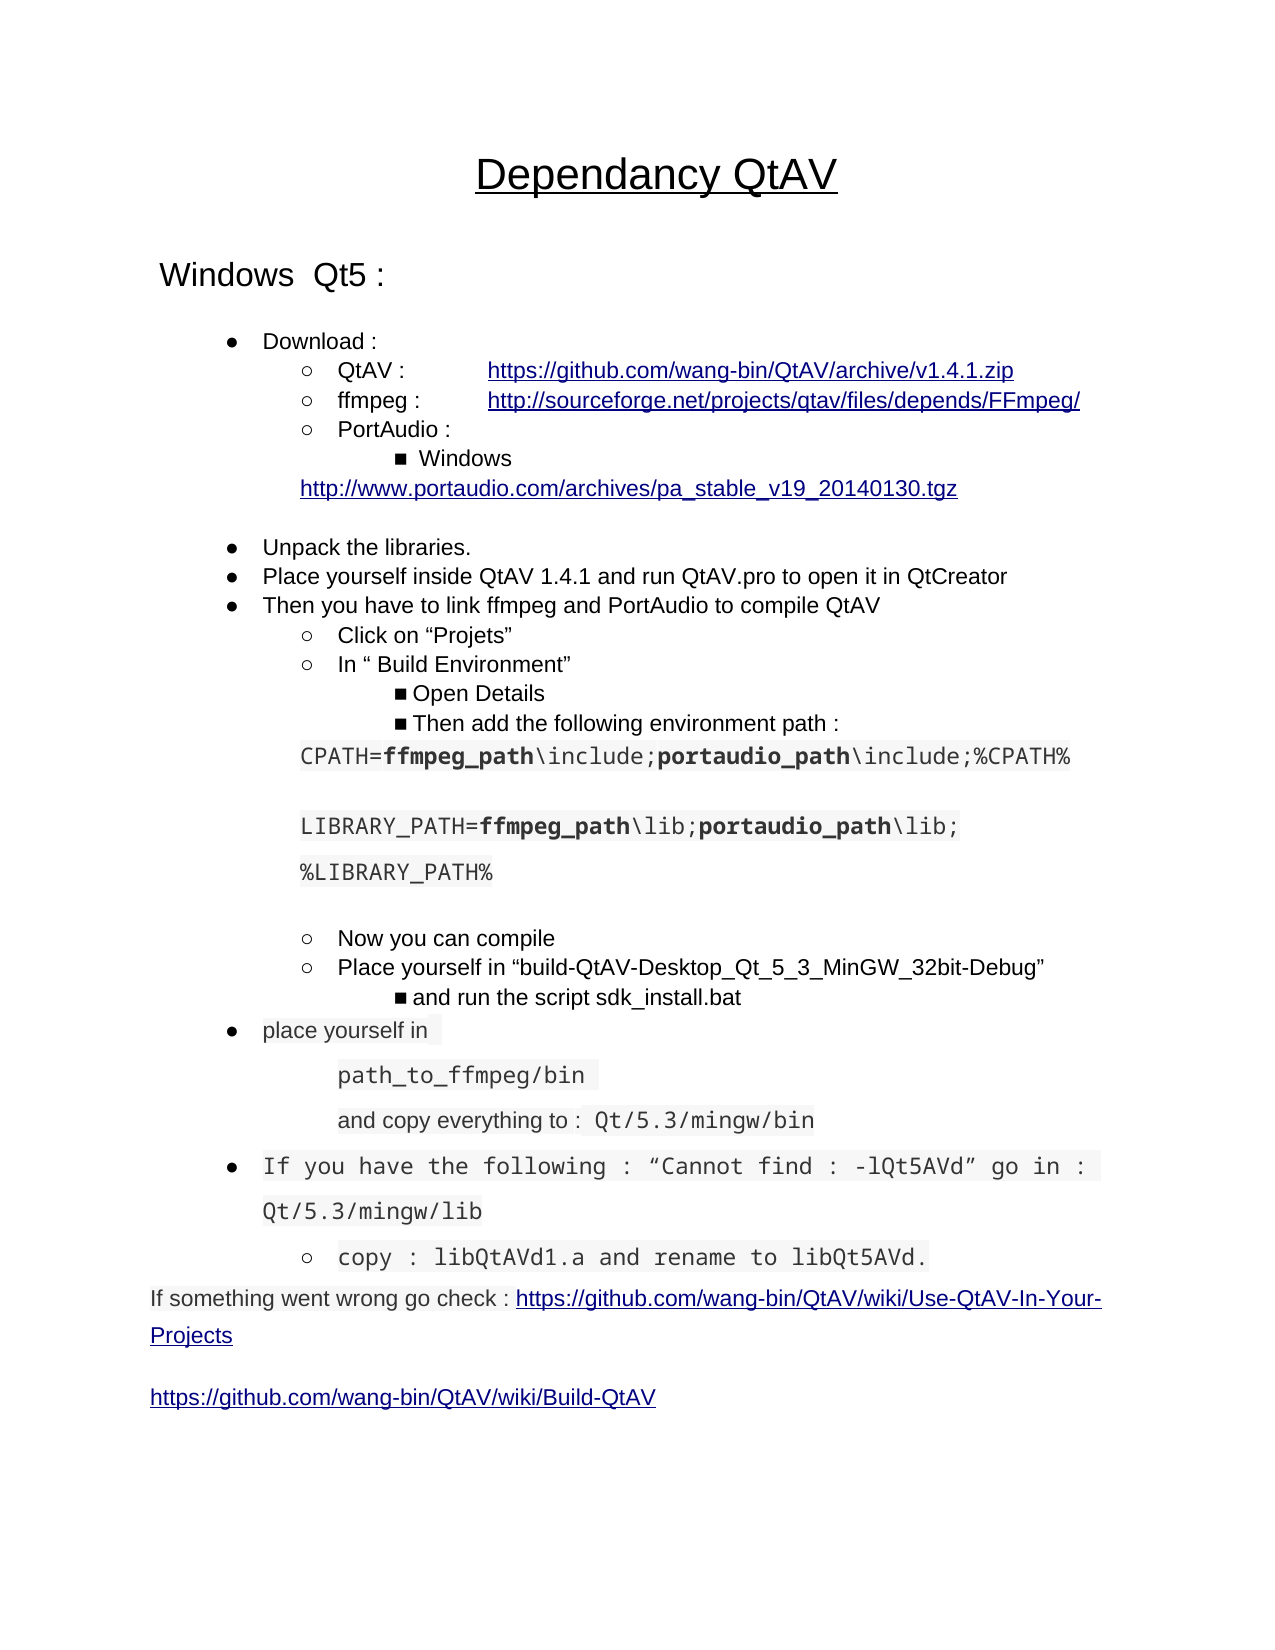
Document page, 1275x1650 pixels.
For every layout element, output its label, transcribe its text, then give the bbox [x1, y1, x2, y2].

list and copy everything to : Qt/5.3/mingw/bin [300, 1104, 1125, 1136]
list Windows [394, 446, 1125, 472]
text http://www.portaudio.com/archives/pa_stable_v19_20140130.tgz [300, 475, 1125, 501]
list Then add the following environment path : [394, 710, 1125, 736]
list Open Details [394, 681, 1125, 707]
list If you have the following : “Cannot find : -lQt5AVd” go in : Qt/5.3/mingw/lib [225, 1150, 1125, 1226]
list Place yourself in “build-QtAV-Desktop_Qt_5_3_MinGW_32bit-Debug” [300, 955, 1125, 981]
subtitle Windows Qt5 : [150, 256, 1125, 294]
list Then you have to link ffmpeg and PortAudio to compile QtAV [225, 593, 1125, 618]
list QtAV : https://github.com/wang-bin/QtAV/archive/v1.4.1.zip [300, 358, 1125, 383]
text If something went wrong go check : https://github.com/wang-bin/QtAV/wiki/Use-QtAV-In-Your-Projects [150, 1286, 1125, 1348]
list Download : [225, 328, 1125, 354]
text CPATH=ffmpeg_path\include;portaudio_path\include;%CPATH% [300, 740, 1125, 771]
text https://github.com/wang-bin/QtAV/wiki/Build-QtAV [150, 1385, 1125, 1411]
list PortAudio : [300, 417, 1125, 442]
list Click on “Projets” [300, 622, 1125, 648]
list place yourself in [225, 1014, 1125, 1045]
text LIBRARY_PATH=ffmpeg_path\lib;portaudio_path\lib;%LIBRARY_PATH% [300, 810, 1125, 887]
list and run the script sdk_install.bat [394, 984, 1125, 1010]
list Place yourself inside QtAV 1.4.1 and run QtAV.pro to open it in QtCreator [225, 563, 1125, 589]
list Now you can compile [300, 926, 1125, 951]
list path_to_ffmpeg/bin [300, 1059, 1125, 1090]
title Dependancy QtAV [187, 150, 1125, 199]
list Unpack the libraries. [225, 534, 1125, 560]
list ffmpeg : http://sourceforge.net/projects/qtav/files/depends/FFmpeg/ [300, 387, 1125, 413]
list copy : libQtAVd1.a and rename to libQt5AVd. [300, 1240, 1125, 1272]
list In “ Build Environment” [300, 652, 1125, 677]
